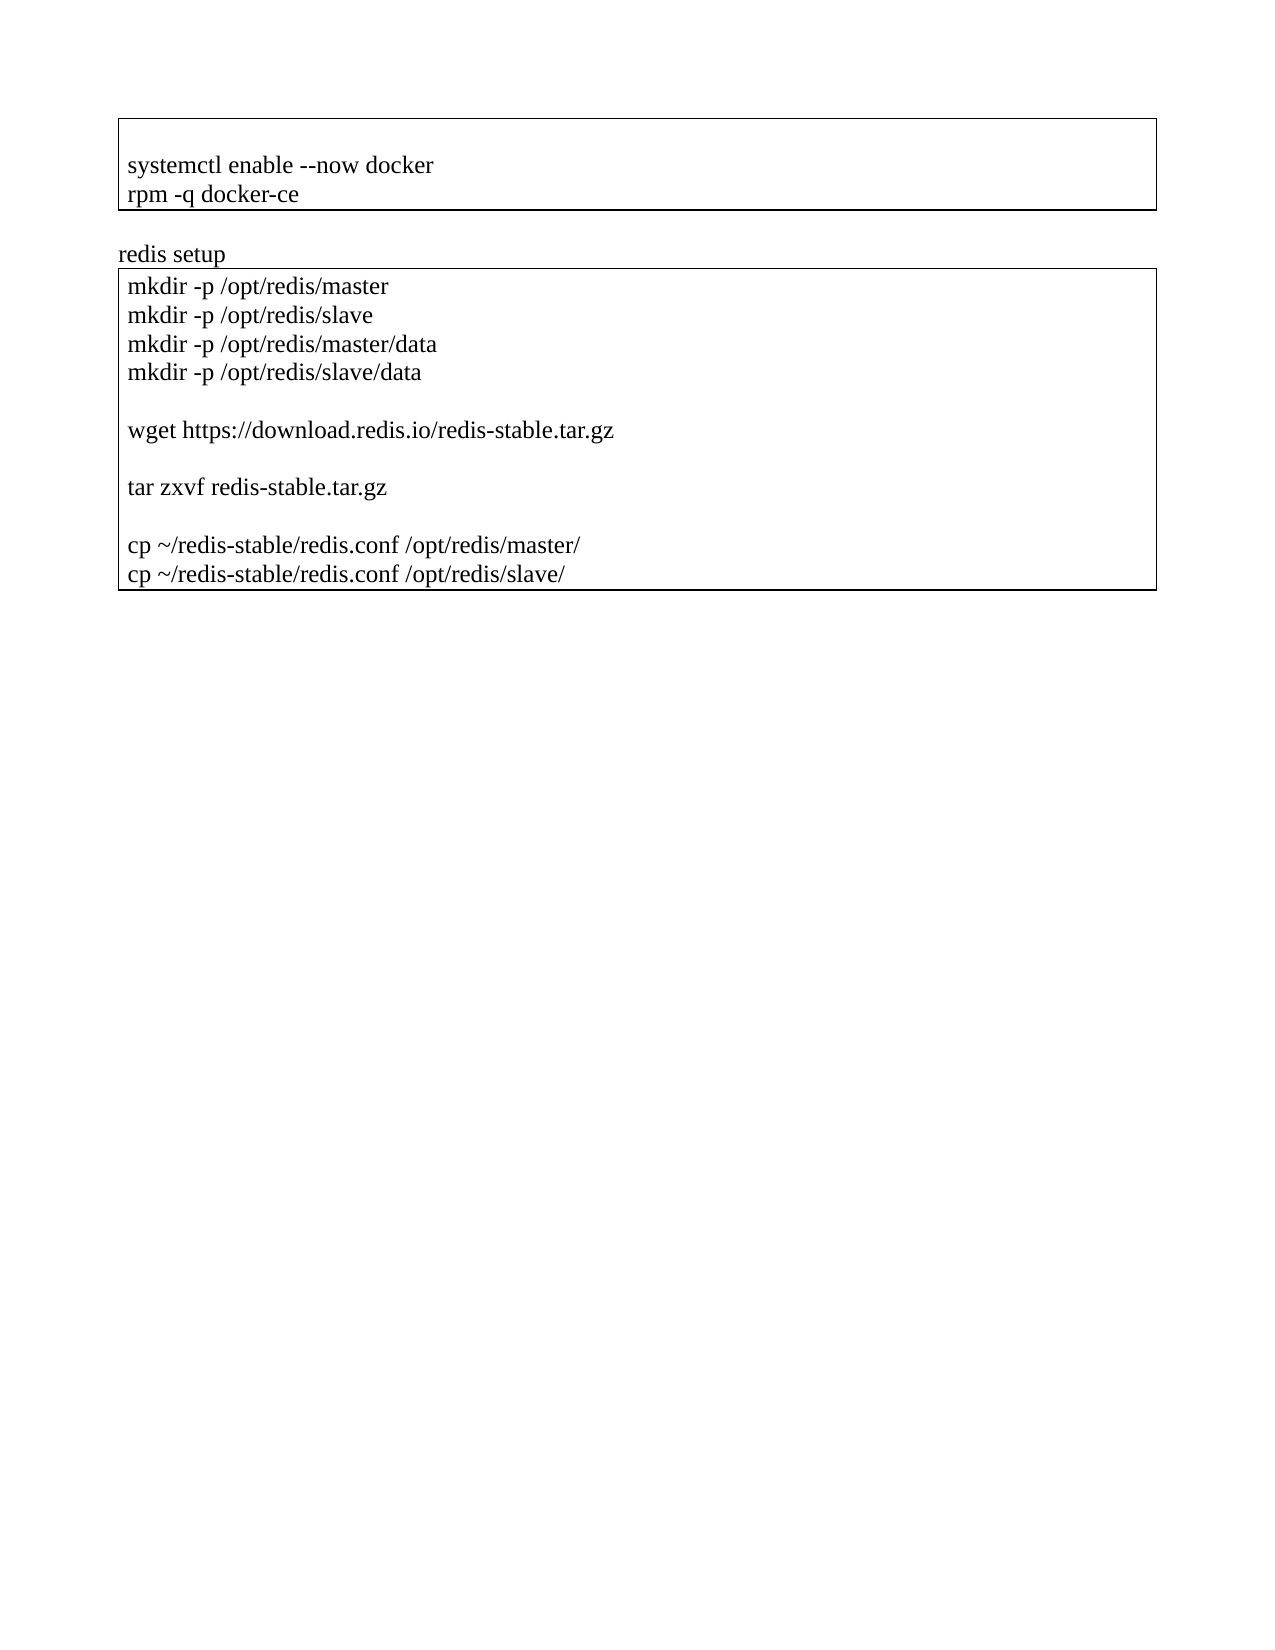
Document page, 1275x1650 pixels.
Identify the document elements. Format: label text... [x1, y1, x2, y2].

text rpm -q docker-ce [119, 176, 1156, 209]
text wget https://download.redis.io/redis-stable.tar.gz [119, 412, 1156, 444]
text cp ~/redis-stable/redis.conf /opt/redis/master/ [119, 527, 1156, 556]
text mkdir -p /opt/redis/master/data [119, 326, 1156, 354]
text mkdir -p /opt/redis/slave [119, 297, 1156, 326]
text mkdir -p /opt/redis/master [119, 269, 1156, 297]
text tar zxvf redis-stable.tar.gz [119, 469, 1156, 501]
text cp ~/redis-stable/redis.conf /opt/redis/slave/ [119, 556, 1156, 589]
text redis setup [118, 239, 1157, 268]
text mkdir -p /opt/redis/slave/data [119, 354, 1156, 386]
text systemctl enable --now docker [119, 147, 1156, 176]
